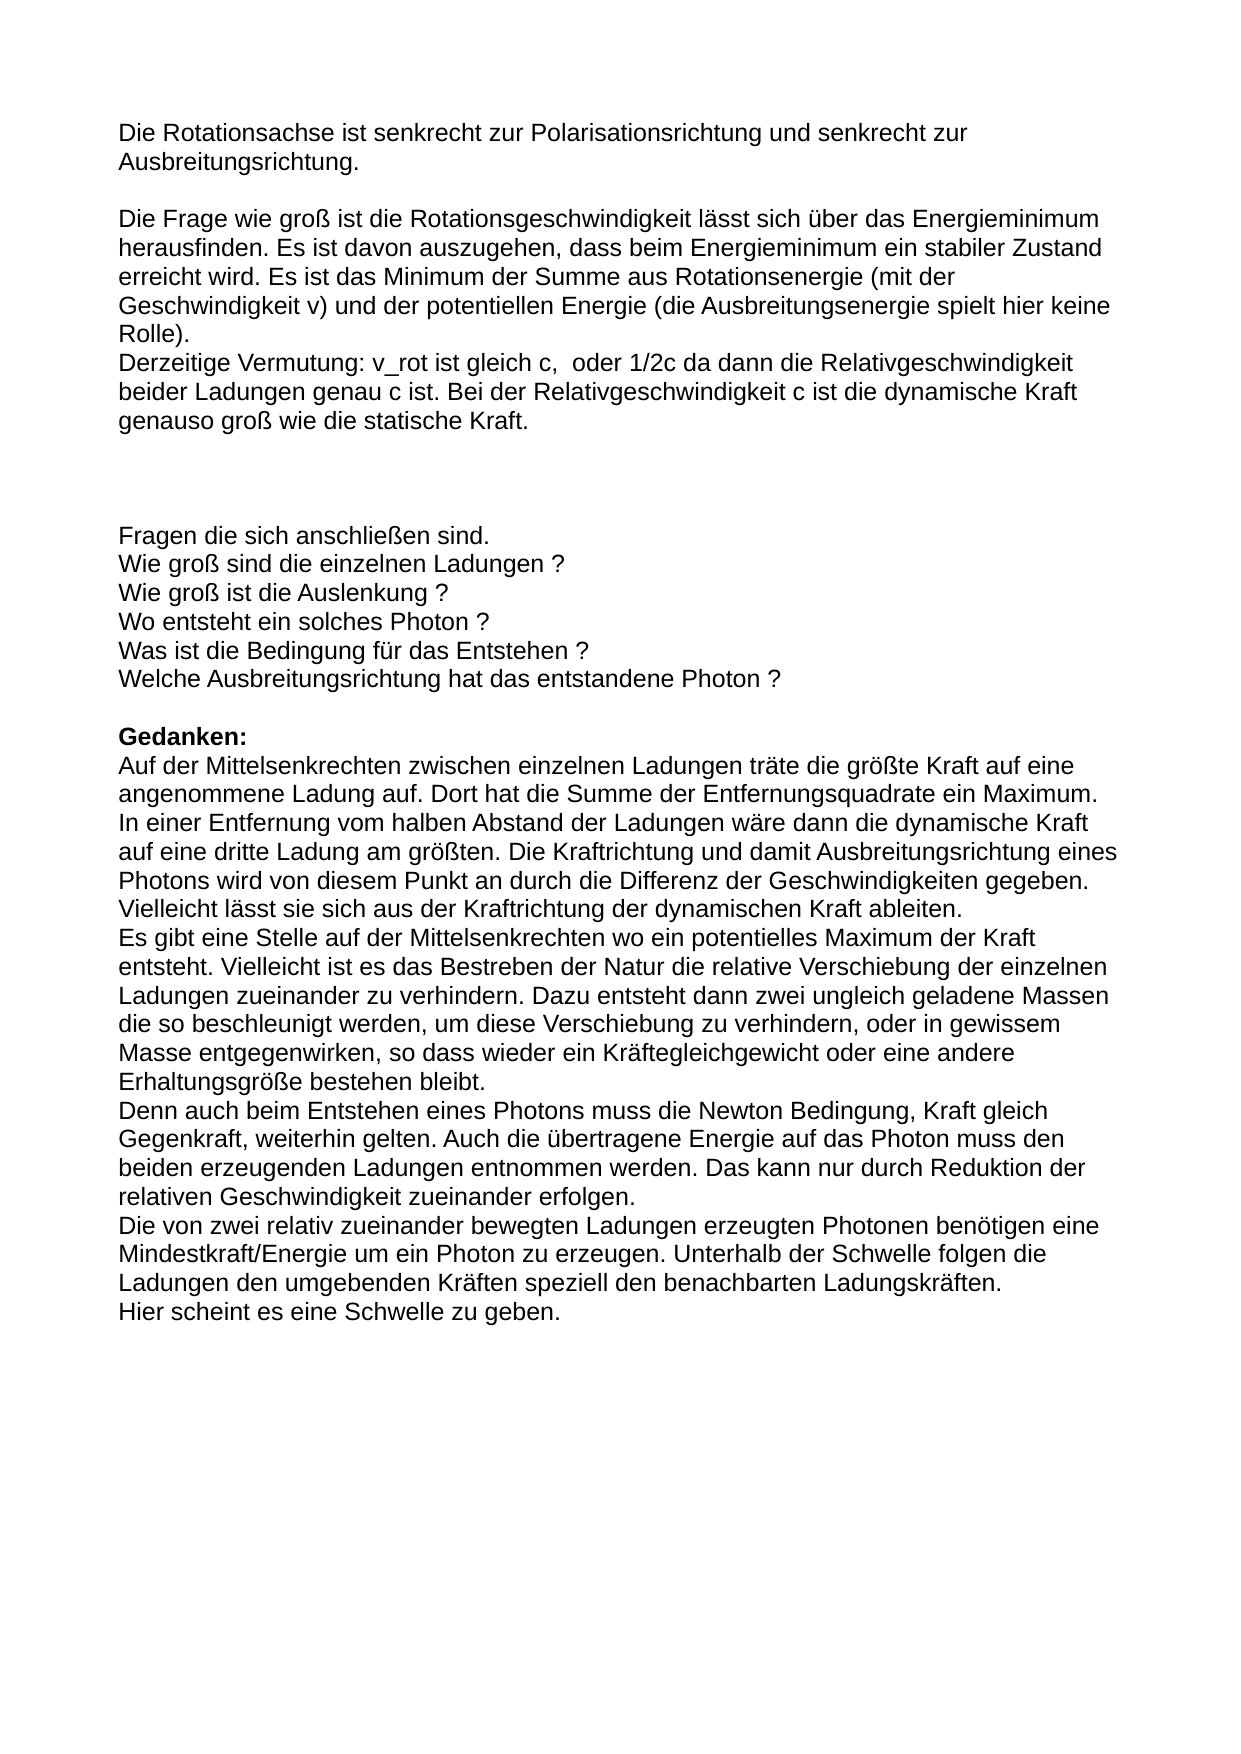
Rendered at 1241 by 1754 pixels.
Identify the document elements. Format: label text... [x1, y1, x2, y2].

text Gedanken: [118, 722, 1122, 751]
text Die Rotationsachse ist senkrecht zur Polarisationsrichtung und senkrecht zur Ausbreitungsrichtung. [118, 118, 1122, 176]
text Die Frage wie groß ist die Rotationsgeschwindigkeit lässt sich über das Energieminimum herausfinden. Es ist davon auszugehen, dass beim Energieminimum ein stabiler Zustand erreicht wird. Es ist das Minimum der Summe aus Rotationsenergie (mit der Geschwindigkeit v) und der potentiellen Energie (die Ausbreitungsenergie spielt hier keine Rolle). [118, 204, 1122, 348]
text Wie groß sind die einzelnen Ladungen ? [118, 549, 1122, 578]
text Derzeitige Vermutung: v_rot ist gleich c, oder 1/2c da dann die Relativgeschwindigkeit beider Ladungen genau c ist. Bei der Relativgeschwindigkeit c ist die dynamische Kraft genauso groß wie die statische Kraft. [118, 348, 1122, 434]
text Wie groß ist die Auslenkung ? [118, 578, 1122, 607]
text Die von zwei relativ zueinander bewegten Ladungen erzeugten Photonen benötigen eine Mindestkraft/Energie um ein Photon zu erzeugen. Unterhalb der Schwelle folgen die Ladungen den umgebenden Kräften speziell den benachbarten Ladungskräften. [118, 1211, 1122, 1297]
text Denn auch beim Entstehen eines Photons muss die Newton Bedingung, Kraft gleich Gegenkraft, weiterhin gelten. Auch die übertragene Energie auf das Photon muss den beiden erzeugenden Ladungen entnommen werden. Das kann nur durch Reduktion der relativen Geschwindigkeit zueinander erfolgen. [118, 1096, 1122, 1211]
text Was ist die Bedingung für das Entstehen ? [118, 636, 1122, 664]
text Fragen die sich anschließen sind. [118, 521, 1122, 549]
text Hier scheint es eine Schwelle zu geben. [118, 1297, 1122, 1326]
text Es gibt eine Stelle auf der Mittelsenkrechten wo ein potentielles Maximum der Kraft entsteht. Vielleicht ist es das Bestreben der Natur die relative Verschiebung der einzelnen Ladungen zueinander zu verhindern. Dazu entsteht dann zwei ungleich geladene Massen die so beschleunigt werden, um diese Verschiebung zu verhindern, oder in gewissem Masse entgegenwirken, so dass wieder ein Kräftegleichgewicht oder eine andere Erhaltungsgröße bestehen bleibt. [118, 923, 1122, 1096]
text Welche Ausbreitungsrichtung hat das entstandene Photon ? [118, 664, 1122, 693]
text Auf der Mittelsenkrechten zwischen einzelnen Ladungen träte die größte Kraft auf eine angenommene Ladung auf. Dort hat die Summe der Entfernungsquadrate ein Maximum. [118, 751, 1122, 808]
text In einer Entfernung vom halben Abstand der Ladungen wäre dann die dynamische Kraft auf eine dritte Ladung am größten. Die Kraftrichtung und damit Ausbreitungsrichtung eines Photons wird von diesem Punkt an durch die Differenz der Geschwindigkeiten gegeben. Vielleicht lässt sie sich aus der Kraftrichtung der dynamischen Kraft ableiten. [118, 808, 1122, 923]
text Wo entsteht ein solches Photon ? [118, 607, 1122, 636]
